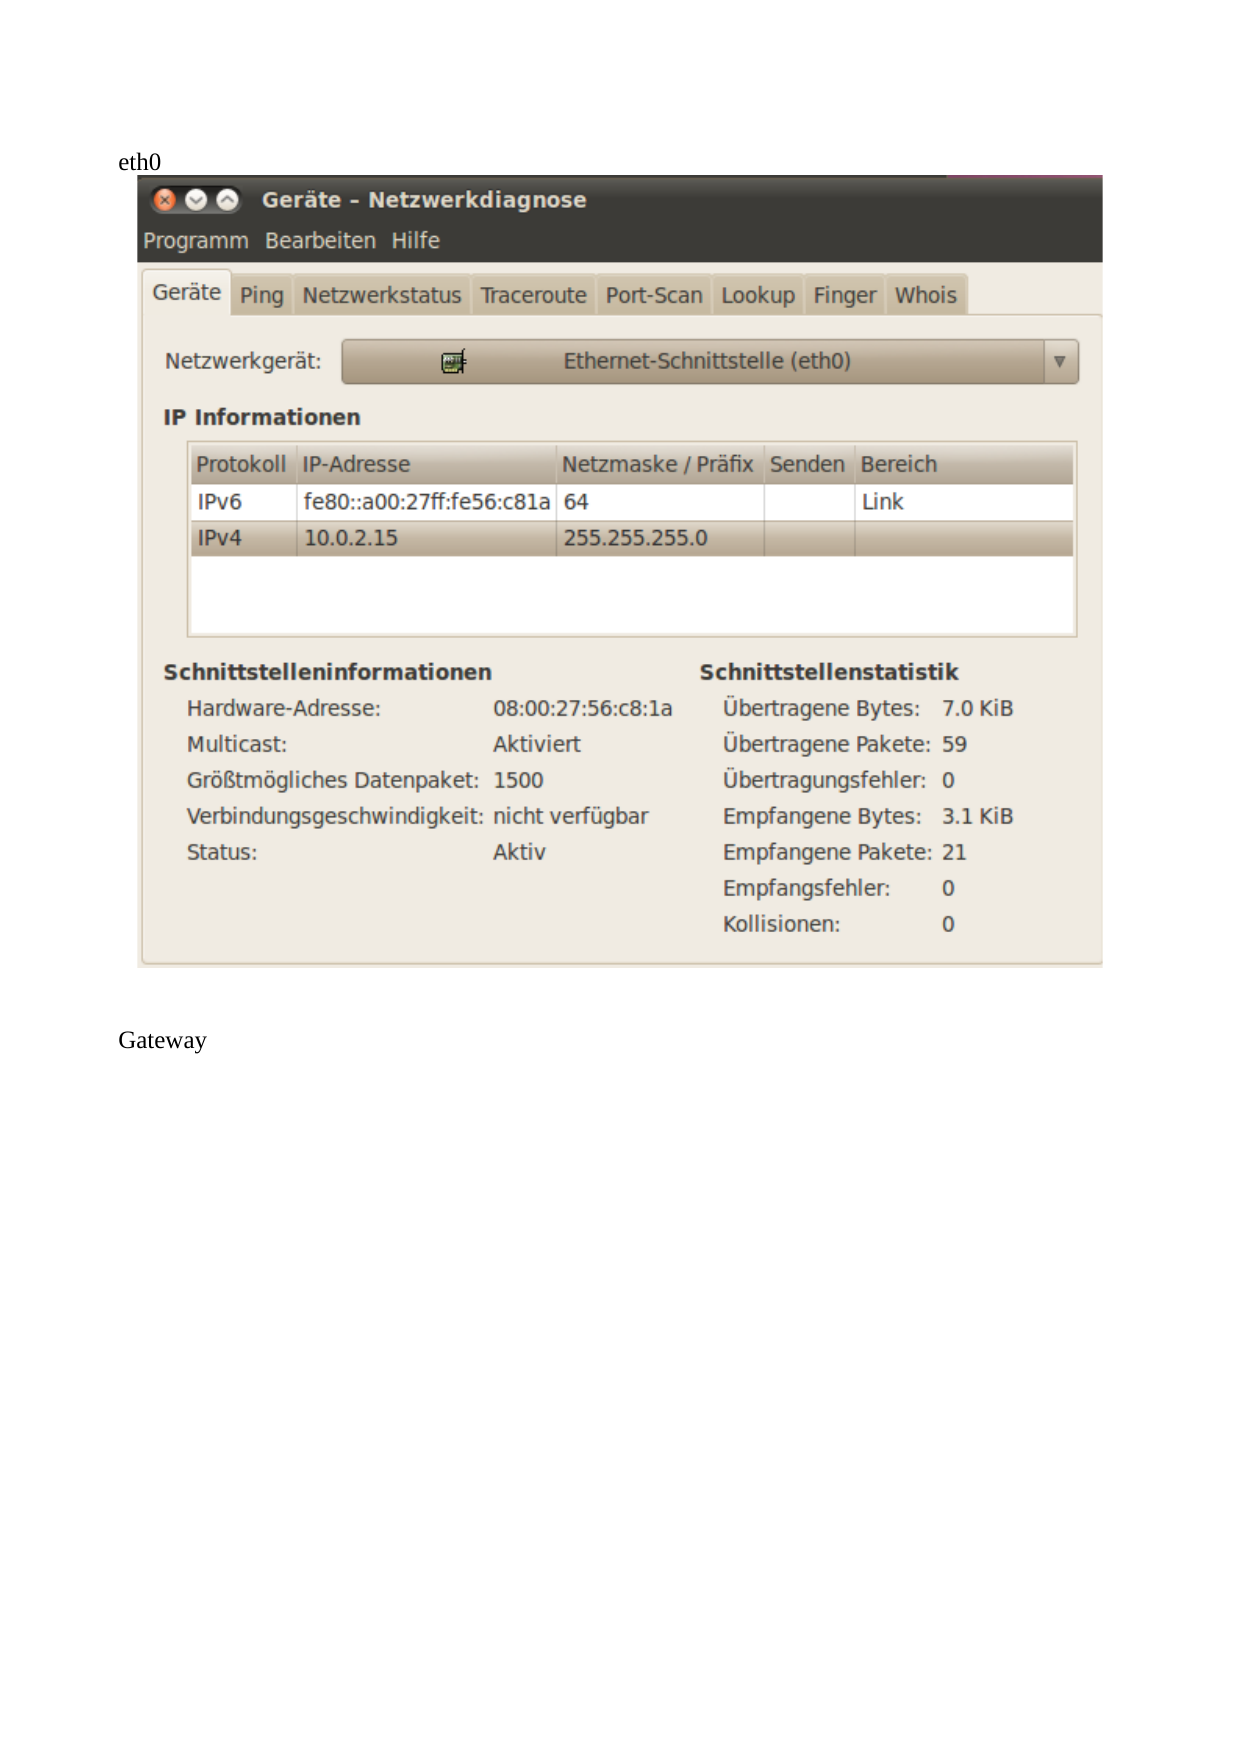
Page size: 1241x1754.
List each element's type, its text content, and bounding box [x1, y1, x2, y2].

text eth0 [118, 147, 1122, 176]
picture [137, 175, 1103, 968]
text Gateway [118, 1025, 1122, 1054]
